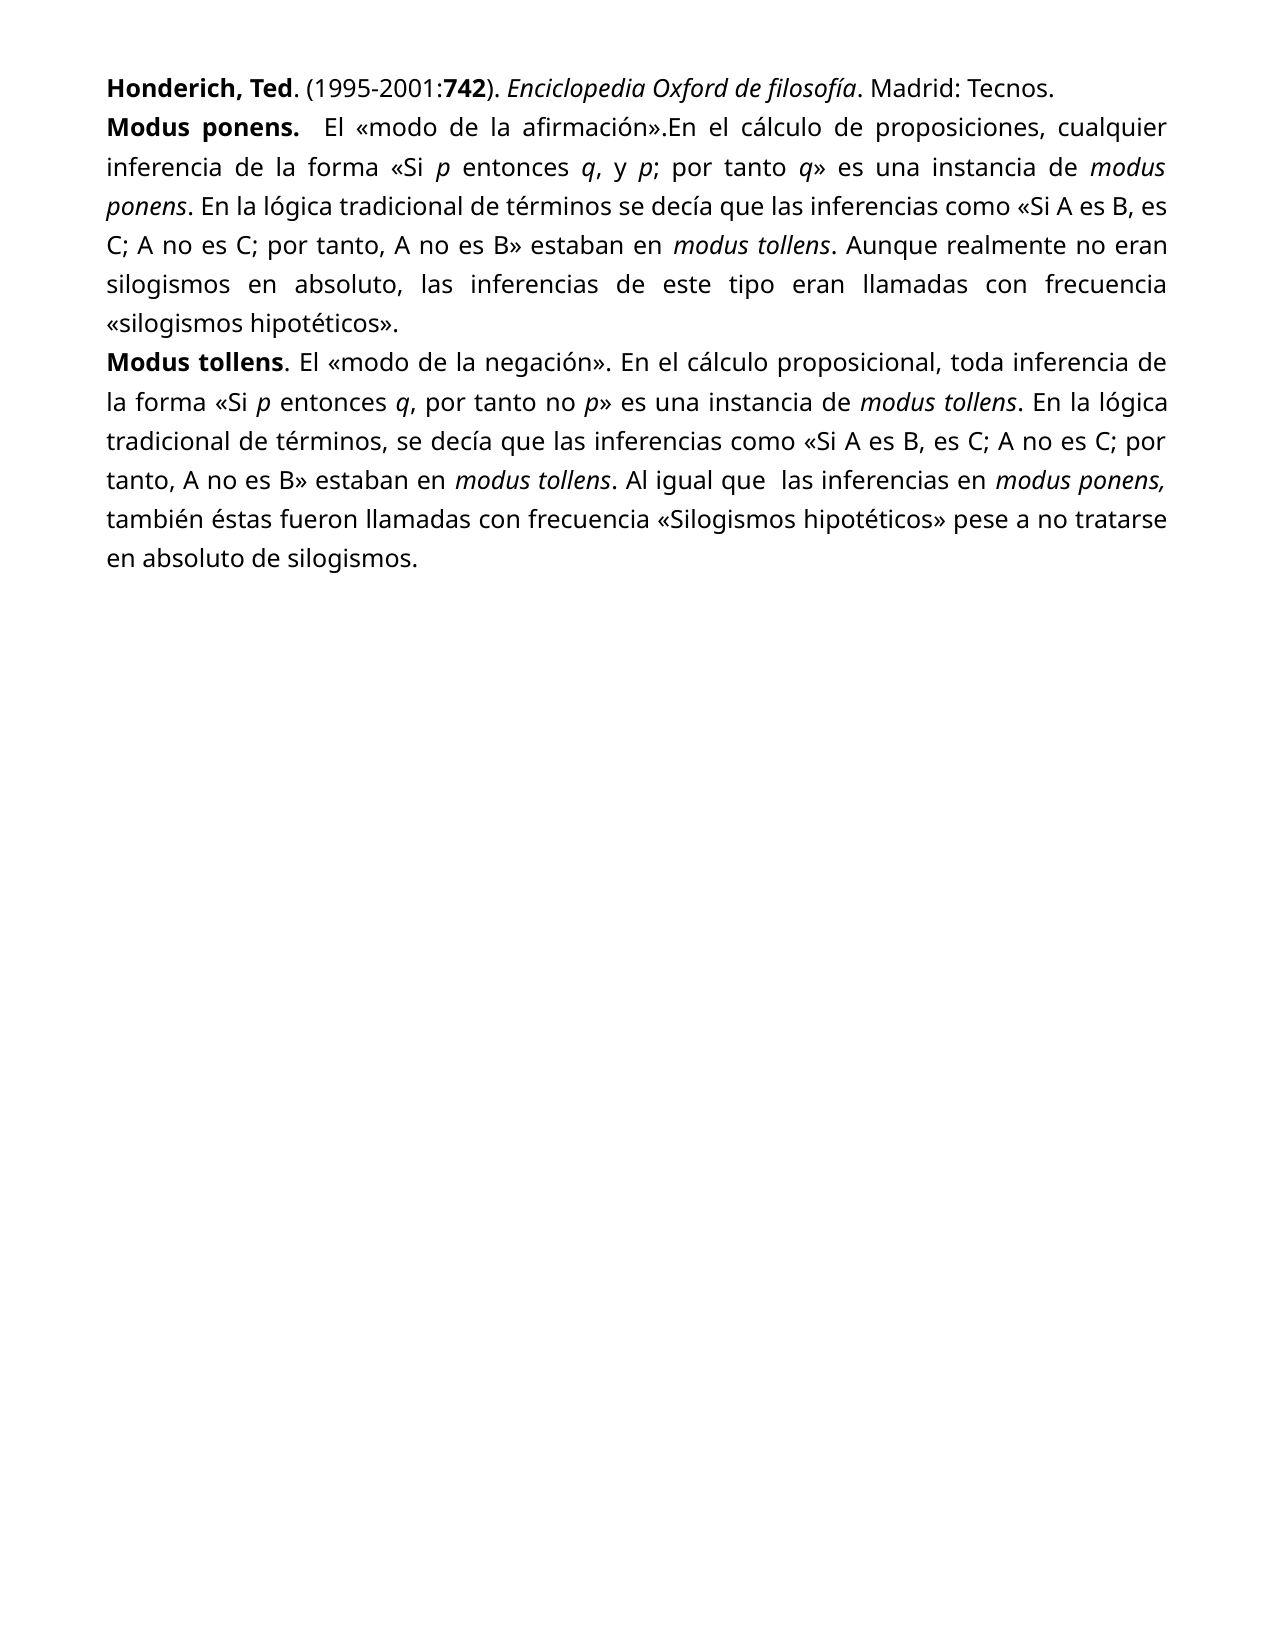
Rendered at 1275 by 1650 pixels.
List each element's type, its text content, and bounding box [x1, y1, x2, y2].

text Modus ponens. El «modo de la afirmación».En el cálculo de proposiciones, cualquier inferencia de la forma «Si p entonces q, y p; por tanto q» es una instancia de modus ponens. En la lógica tradicional de términos se decía que las inferencias como «Si A es B, es C; A no es C; por tanto, A no es B» estaban en modus tollens. Aunque realmente no eran silogismos en absoluto, las inferencias de este tipo eran llamadas con frecuencia «silogismos hipotéticos». [106, 110, 1169, 340]
text Modus tollens. El «modo de la negación». En el cálculo proposicional, toda inferencia de la forma «Si p entonces q, por tanto no p» es una instancia de modus tollens. En la lógica tradicional de términos, se decía que las inferencias como «Si A es B, es C; A no es C; por tanto, A no es B» estaban en modus tollens. Al igual que las inferencias en modus ponens, también éstas fueron llamadas con frecuencia «Silogismos hipotéticos» pese a no tratarse en absoluto de silogismos. [106, 345, 1169, 575]
text Honderich, Ted. (1995-2001:742). Enciclopedia Oxford de filosofía. Madrid: Tecnos. [106, 71, 1169, 105]
